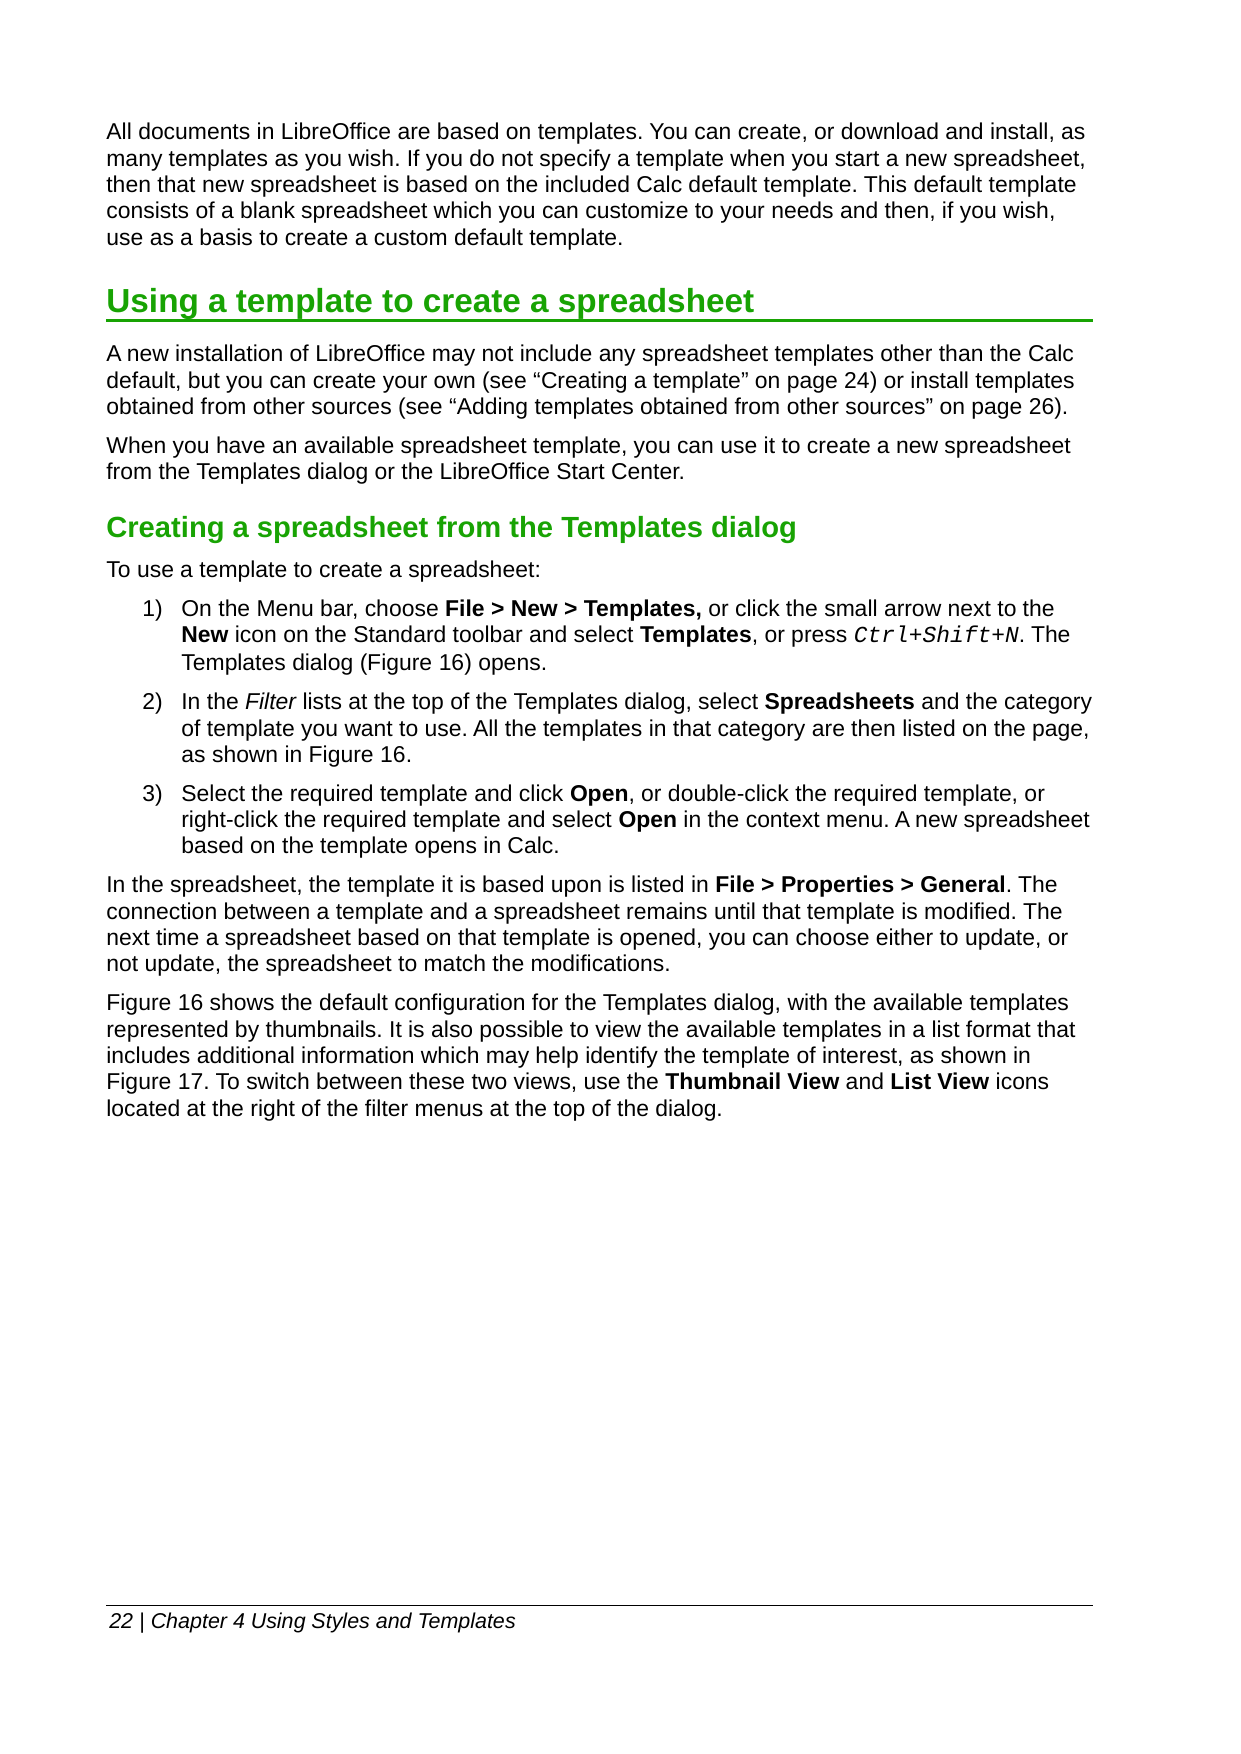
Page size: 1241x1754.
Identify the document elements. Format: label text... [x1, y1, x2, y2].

text In the spreadsheet, the template it is based upon is listed in File > Properties > General. The connection between a template and a spreadsheet remains until that template is modified. The next time a spreadsheet based on that template is opened, you can choose either to update, or not update, the spreadsheet to match the modifications. [106, 871, 1093, 977]
list On the Menu bar, choose File > New > Templates, or click the small arrow next to the New icon on the Standard toolbar and select Templates, or press Ctrl+Shift+N. The Templates dialog (Figure 16) opens. [162, 594, 1093, 676]
text Figure 16 shows the default configuration for the Templates dialog, with the available templates represented by thumbnails. It is also possible to view the available templates in a list format that includes additional information which may help identify the template of interest, as shown in Figure 17. To switch between these two views, use the Thumbnail View and List View icons located at the right of the filter menus at the top of the dialog. [106, 989, 1093, 1121]
subtitle Creating a spreadsheet from the Templates dialog [106, 510, 1093, 543]
list In the Filter lists at the top of the Templates dialog, select Spreadsheets and the category of template you want to use. All the templates in that category are then listed on the page, as shown in Figure 16. [162, 688, 1093, 767]
list To use a template to create a spreadsheet: [106, 556, 1093, 582]
text A new installation of LibreOffice may not include any spreadsheet templates other than the Calc default, but you can create your own (see “Creating a template” on page 24) or install templates obtained from other sources (see “Adding templates obtained from other sources” on page 26). [106, 340, 1093, 419]
list When you have an available spreadsheet template, you can use it to create a new spreadsheet from the Templates dialog or the LibreOffice Start Center. [106, 432, 1093, 485]
subtitle Using a template to create a spreadsheet [106, 281, 1093, 319]
text All documents in LibreOffice are based on templates. You can create, or download and install, as many templates as you wish. If you do not specify a template when you start a new spreadsheet, then that new spreadsheet is based on the included Calc default template. This default template consists of a blank spreadsheet which you can customize to your needs and then, if you wish, use as a basis to create a custom default template. [106, 118, 1093, 250]
list Select the required template and click Open, or double-click the required template, or right-click the required template and select Open in the context menu. A new spreadsheet based on the template opens in Calc. [162, 780, 1093, 859]
